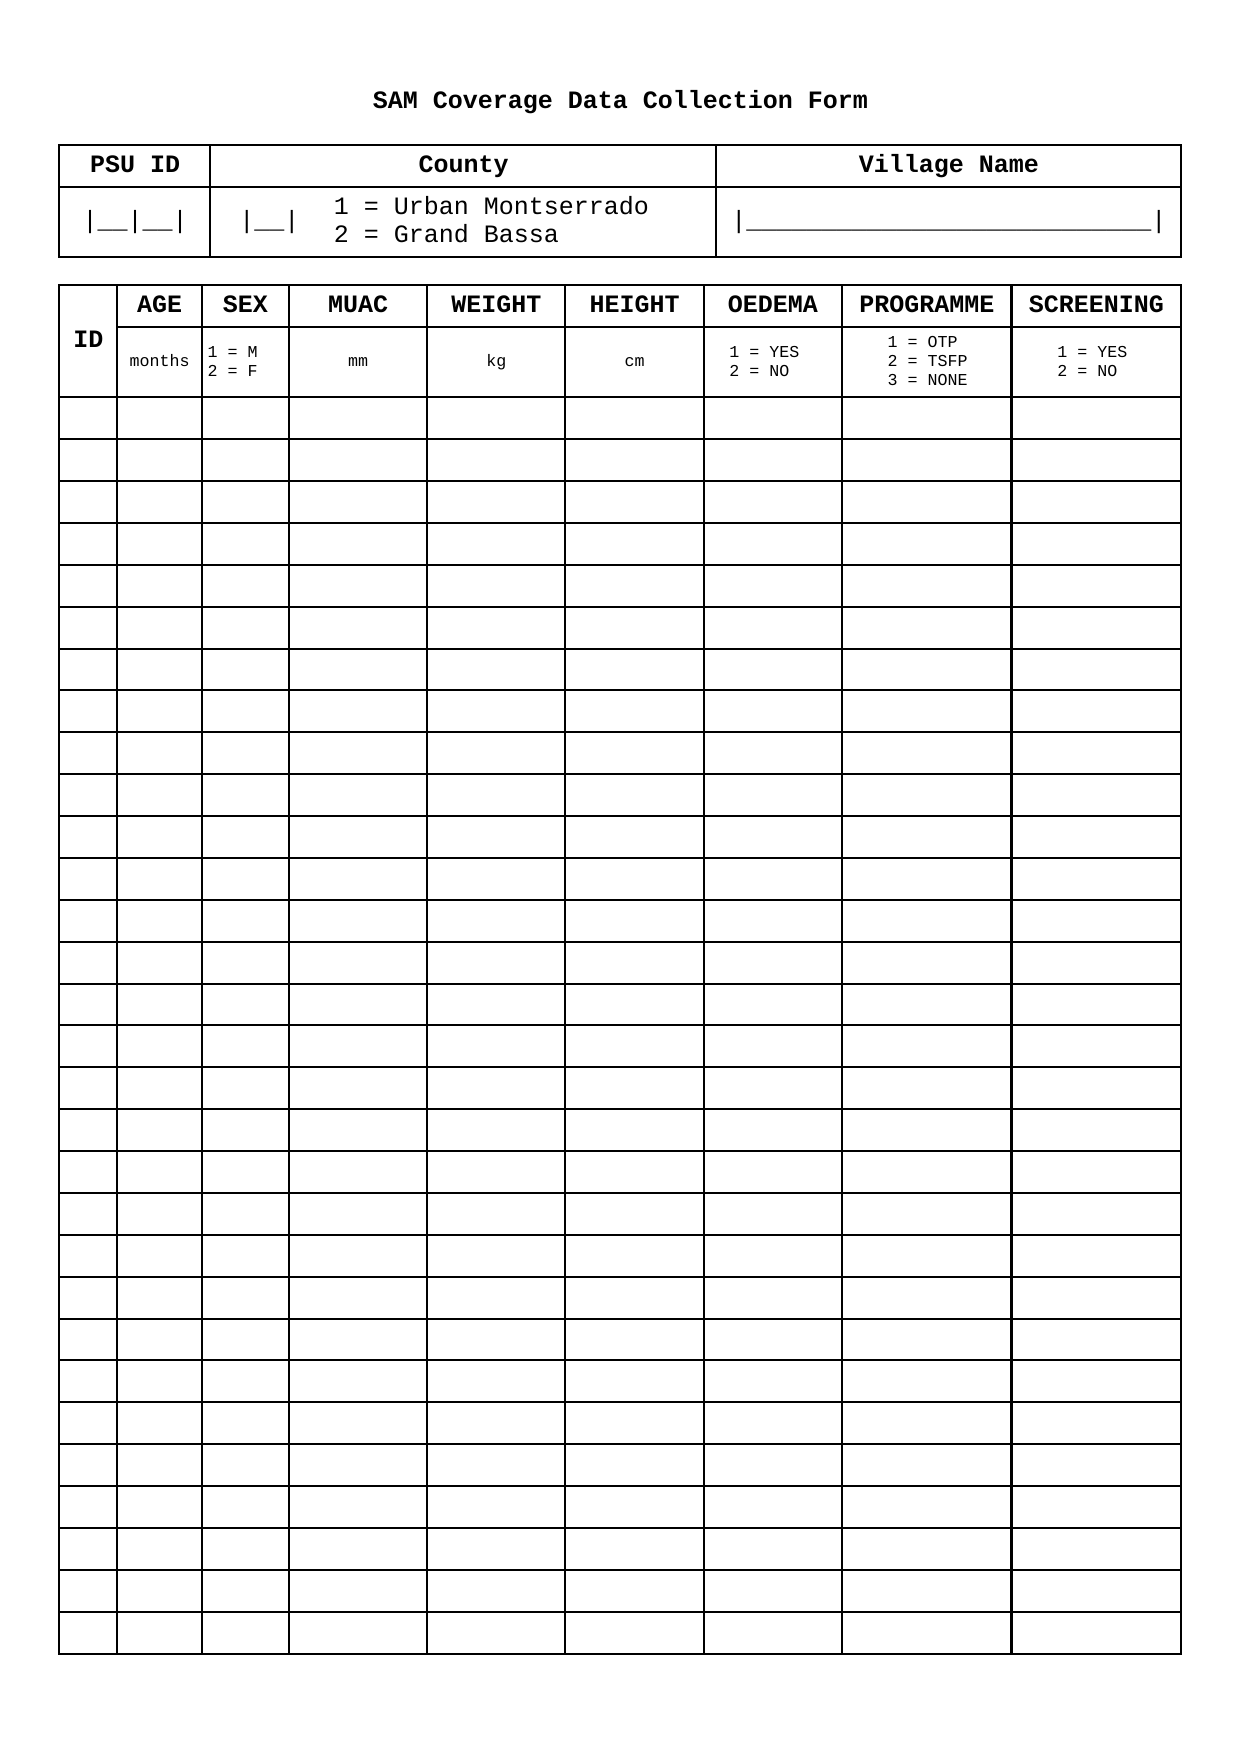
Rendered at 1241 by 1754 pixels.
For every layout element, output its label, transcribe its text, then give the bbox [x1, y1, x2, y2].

table_cell [705, 1320, 841, 1359]
table_cell [705, 482, 841, 522]
table_cell [290, 482, 426, 522]
table_cell [1013, 1236, 1180, 1276]
table_cell [566, 608, 703, 647]
table_cell [843, 440, 1010, 480]
table_cell [566, 650, 703, 689]
table_cell [60, 943, 116, 982]
table_cell [705, 1529, 841, 1569]
table_cell [290, 775, 426, 815]
table_cell [428, 440, 564, 480]
table_cell 1 = OTP 2 = TSFP 3 = NONE [843, 328, 1010, 396]
table_cell [60, 1152, 116, 1192]
table_cell [203, 524, 288, 564]
table_cell [566, 1152, 703, 1192]
table_cell [118, 566, 201, 606]
table_cell [203, 1361, 288, 1401]
table_cell [60, 985, 116, 1024]
table_cell [118, 985, 201, 1024]
table_cell [60, 775, 116, 815]
table_cell [705, 1403, 841, 1443]
table_cell [843, 775, 1010, 815]
table_cell [705, 440, 841, 480]
table_cell [428, 1278, 564, 1317]
table_cell [203, 733, 288, 773]
table_cell [290, 1487, 426, 1527]
table_cell [566, 1487, 703, 1527]
table_cell [566, 943, 703, 982]
table_cell [203, 1445, 288, 1485]
table_cell [705, 901, 841, 941]
table_cell [60, 817, 116, 857]
table_cell [118, 1026, 201, 1066]
table_cell [1013, 733, 1180, 773]
table_cell [118, 1152, 201, 1192]
table_cell months [118, 328, 201, 396]
table_cell [290, 1152, 426, 1192]
table_cell [566, 1445, 703, 1485]
table_cell [60, 691, 116, 731]
table_cell [428, 1320, 564, 1359]
table_cell cm [566, 328, 703, 396]
table_cell [60, 566, 116, 606]
table_cell [705, 859, 841, 899]
table_cell [1013, 608, 1180, 647]
table_cell [566, 1571, 703, 1611]
table_cell [705, 775, 841, 815]
table_cell [428, 1361, 564, 1401]
table_cell [566, 1278, 703, 1317]
table_cell [60, 398, 116, 438]
table_cell [428, 524, 564, 564]
table_cell [290, 1236, 426, 1276]
table_cell [428, 1487, 564, 1527]
table_cell [566, 1529, 703, 1569]
table_cell [1013, 1361, 1180, 1401]
table_cell [428, 1236, 564, 1276]
table_cell [203, 817, 288, 857]
table_cell [705, 608, 841, 647]
table_cell [1013, 1613, 1180, 1652]
table_cell [428, 1403, 564, 1443]
table_cell [203, 775, 288, 815]
table_cell [566, 985, 703, 1024]
table_cell [566, 1361, 703, 1401]
table_cell [118, 1320, 201, 1359]
table_cell [118, 1361, 201, 1401]
table_cell [428, 1445, 564, 1485]
table_header WEIGHT [428, 286, 564, 326]
table_cell [1013, 1571, 1180, 1611]
table_cell [843, 1152, 1010, 1192]
table_cell [290, 1529, 426, 1569]
table_cell [566, 1403, 703, 1443]
table_header County [211, 146, 715, 186]
table_cell [566, 691, 703, 731]
table_cell [428, 1529, 564, 1569]
table_cell [705, 1194, 841, 1234]
table_cell 1 = YES 2 = NO [705, 328, 841, 396]
table_cell [843, 566, 1010, 606]
table_cell [428, 398, 564, 438]
table_cell [290, 733, 426, 773]
table_cell [566, 901, 703, 941]
table_cell [705, 817, 841, 857]
table_cell [60, 1320, 116, 1359]
table_cell [705, 1068, 841, 1108]
table_cell [1013, 859, 1180, 899]
table_cell [843, 733, 1010, 773]
table_cell 1 = Urban Montserrado 2 = Grand Bassa [328, 188, 715, 256]
table_cell [203, 691, 288, 731]
table_cell [705, 1152, 841, 1192]
table_cell [428, 943, 564, 982]
table_cell [1013, 1320, 1180, 1359]
table_cell [290, 1403, 426, 1443]
table_cell [428, 1571, 564, 1611]
table_cell [60, 1529, 116, 1569]
table_cell [566, 1068, 703, 1108]
table_cell [290, 901, 426, 941]
table_cell [1013, 440, 1180, 480]
table_cell [60, 1613, 116, 1652]
table_cell [705, 943, 841, 982]
table_cell [290, 1571, 426, 1611]
table_cell [566, 1026, 703, 1066]
table_cell [1013, 1487, 1180, 1527]
table_cell [843, 817, 1010, 857]
table_cell [428, 1194, 564, 1234]
table_cell [1013, 1278, 1180, 1317]
table_cell [428, 775, 564, 815]
table_cell [118, 775, 201, 815]
table_cell [203, 1194, 288, 1234]
table_cell [705, 1613, 841, 1652]
table_cell [60, 1445, 116, 1485]
table_cell [203, 943, 288, 982]
table_cell [118, 1571, 201, 1611]
table_cell [843, 524, 1010, 564]
table_cell [1013, 901, 1180, 941]
table_cell [290, 943, 426, 982]
table_cell [118, 817, 201, 857]
table_cell 1 = YES 2 = NO [1013, 328, 1180, 396]
table_cell [118, 1110, 201, 1150]
table_header Village Name [717, 146, 1180, 186]
table_cell [1013, 1152, 1180, 1192]
table_cell [428, 1613, 564, 1652]
table_cell [60, 1110, 116, 1150]
table_cell [566, 733, 703, 773]
table_cell [566, 1613, 703, 1652]
table_cell [203, 566, 288, 606]
table_cell [118, 1068, 201, 1108]
table_cell [428, 482, 564, 522]
table_cell [203, 1613, 288, 1652]
table_cell [843, 608, 1010, 647]
table_cell [118, 691, 201, 731]
table_cell [1013, 691, 1180, 731]
table_cell [566, 440, 703, 480]
table_cell [428, 1068, 564, 1108]
table_cell [843, 1110, 1010, 1150]
table_cell [118, 859, 201, 899]
table_cell [203, 1026, 288, 1066]
table_cell [290, 1320, 426, 1359]
table_cell [566, 1320, 703, 1359]
table_cell [1013, 1110, 1180, 1150]
table_header PSU ID [60, 146, 209, 186]
table_cell [60, 1236, 116, 1276]
table_cell [705, 1487, 841, 1527]
table_cell [428, 1026, 564, 1066]
table_cell [428, 733, 564, 773]
table_cell [566, 775, 703, 815]
table_cell [1013, 817, 1180, 857]
table_cell [118, 1236, 201, 1276]
table_cell [843, 398, 1010, 438]
table_cell [203, 1068, 288, 1108]
table_cell [118, 524, 201, 564]
table_header OEDEMA [705, 286, 841, 326]
table_cell [1013, 1068, 1180, 1108]
table_cell [566, 1194, 703, 1234]
table_cell [705, 1571, 841, 1611]
table_cell [428, 901, 564, 941]
text SAM Coverage Data Collection Form [59, 87, 1181, 116]
table_cell [843, 901, 1010, 941]
table_cell [428, 1110, 564, 1150]
table_cell [428, 817, 564, 857]
table_cell [705, 691, 841, 731]
table_cell [60, 1194, 116, 1234]
table_cell [60, 482, 116, 522]
table_cell [118, 650, 201, 689]
table_cell [1013, 1403, 1180, 1443]
table_cell [843, 1194, 1010, 1234]
table_cell |__|__| [60, 188, 209, 256]
table_cell [118, 398, 201, 438]
table_cell 1 = M 2 = F [203, 328, 288, 396]
table_cell [118, 440, 201, 480]
table_cell [118, 1487, 201, 1527]
table_cell [290, 440, 426, 480]
table_cell [290, 691, 426, 731]
table_cell [705, 1445, 841, 1485]
table_cell [290, 1194, 426, 1234]
table_cell [705, 566, 841, 606]
table_cell [203, 901, 288, 941]
table_cell [566, 817, 703, 857]
table_cell [705, 650, 841, 689]
table_cell [203, 608, 288, 647]
table_cell [566, 1236, 703, 1276]
table_cell [290, 1445, 426, 1485]
table_cell [705, 1236, 841, 1276]
table_cell [60, 1068, 116, 1108]
table_cell [60, 733, 116, 773]
table_cell [203, 440, 288, 480]
table_cell [843, 985, 1010, 1024]
table_cell [118, 943, 201, 982]
table_cell [203, 650, 288, 689]
table_cell [60, 1487, 116, 1527]
table_cell [843, 1403, 1010, 1443]
table_cell [118, 1194, 201, 1234]
table_header SCREENING [1013, 286, 1180, 326]
table_cell [705, 1026, 841, 1066]
table_cell [203, 482, 288, 522]
table_cell [1013, 482, 1180, 522]
table_cell [428, 1152, 564, 1192]
table_cell [203, 859, 288, 899]
table_cell [566, 859, 703, 899]
table_cell mm [290, 328, 426, 396]
table_cell [705, 524, 841, 564]
table_cell [1013, 566, 1180, 606]
table_cell kg [428, 328, 564, 396]
table_cell [203, 1487, 288, 1527]
table_cell [290, 985, 426, 1024]
table_cell [60, 1026, 116, 1066]
table_cell [843, 1236, 1010, 1276]
table_cell [1013, 1194, 1180, 1234]
table_cell [1013, 1026, 1180, 1066]
table_cell [60, 1571, 116, 1611]
table_cell [705, 398, 841, 438]
table_cell [290, 650, 426, 689]
table_header SEX [203, 286, 288, 326]
table_cell [290, 1278, 426, 1317]
table_cell [60, 608, 116, 647]
table_cell [290, 1068, 426, 1108]
table_cell [1013, 650, 1180, 689]
table_cell [60, 524, 116, 564]
table_cell [290, 1361, 426, 1401]
table_cell [843, 943, 1010, 982]
table_header PROGRAMME [843, 286, 1010, 326]
table_cell |___________________________| [717, 188, 1180, 256]
table_cell [428, 650, 564, 689]
table_cell [60, 650, 116, 689]
table_cell [428, 985, 564, 1024]
table_cell [1013, 524, 1180, 564]
table_cell [60, 1403, 116, 1443]
table_cell [843, 1529, 1010, 1569]
table_cell [118, 1613, 201, 1652]
table_cell [118, 1403, 201, 1443]
table_cell [843, 650, 1010, 689]
table_cell [1013, 1445, 1180, 1485]
table_cell [203, 398, 288, 438]
table_cell [60, 1361, 116, 1401]
table_cell [203, 985, 288, 1024]
table_header MUAC [290, 286, 426, 326]
table_cell [118, 608, 201, 647]
table_cell [428, 691, 564, 731]
table_cell [290, 1110, 426, 1150]
table_cell [705, 1278, 841, 1317]
table_cell |__| [211, 188, 328, 256]
table_cell [566, 566, 703, 606]
table_cell [428, 608, 564, 647]
table_cell [203, 1320, 288, 1359]
table_cell [118, 901, 201, 941]
table_cell [203, 1571, 288, 1611]
table_cell [118, 482, 201, 522]
table_cell [118, 1445, 201, 1485]
table_cell [1013, 1529, 1180, 1569]
table_cell [843, 1445, 1010, 1485]
table_cell [203, 1529, 288, 1569]
table_cell [705, 733, 841, 773]
table_cell [566, 524, 703, 564]
table_cell [118, 1278, 201, 1317]
table_cell [60, 859, 116, 899]
table_cell [290, 398, 426, 438]
table_cell [60, 1278, 116, 1317]
table_header AGE [118, 286, 201, 326]
table_cell [203, 1403, 288, 1443]
table_cell [566, 398, 703, 438]
table_cell [1013, 775, 1180, 815]
table_cell [60, 901, 116, 941]
table_cell [290, 524, 426, 564]
table_cell [290, 859, 426, 899]
table_cell [843, 691, 1010, 731]
table_cell [843, 1361, 1010, 1401]
table_cell [203, 1278, 288, 1317]
table_cell [290, 608, 426, 647]
table_cell [843, 482, 1010, 522]
table_cell [705, 1110, 841, 1150]
table_cell [290, 1026, 426, 1066]
table_cell [843, 1320, 1010, 1359]
table_cell [203, 1236, 288, 1276]
table_cell [843, 1571, 1010, 1611]
table_cell [428, 859, 564, 899]
table_cell [203, 1110, 288, 1150]
table_cell [290, 1613, 426, 1652]
table_cell [705, 985, 841, 1024]
table_cell [843, 1613, 1010, 1652]
table_header ID [60, 286, 116, 396]
table_cell [428, 566, 564, 606]
table_cell [290, 566, 426, 606]
table_cell [843, 1278, 1010, 1317]
table_cell [705, 1361, 841, 1401]
table_cell [566, 482, 703, 522]
table_cell [1013, 943, 1180, 982]
table_cell [1013, 398, 1180, 438]
table_cell [843, 859, 1010, 899]
table_cell [118, 1529, 201, 1569]
table_cell [843, 1068, 1010, 1108]
table_header HEIGHT [566, 286, 703, 326]
table_cell [60, 440, 116, 480]
table_cell [843, 1026, 1010, 1066]
table_cell [118, 733, 201, 773]
table_cell [566, 1110, 703, 1150]
table_cell [290, 817, 426, 857]
table_cell [203, 1152, 288, 1192]
table_cell [843, 1487, 1010, 1527]
table_cell [1013, 985, 1180, 1024]
